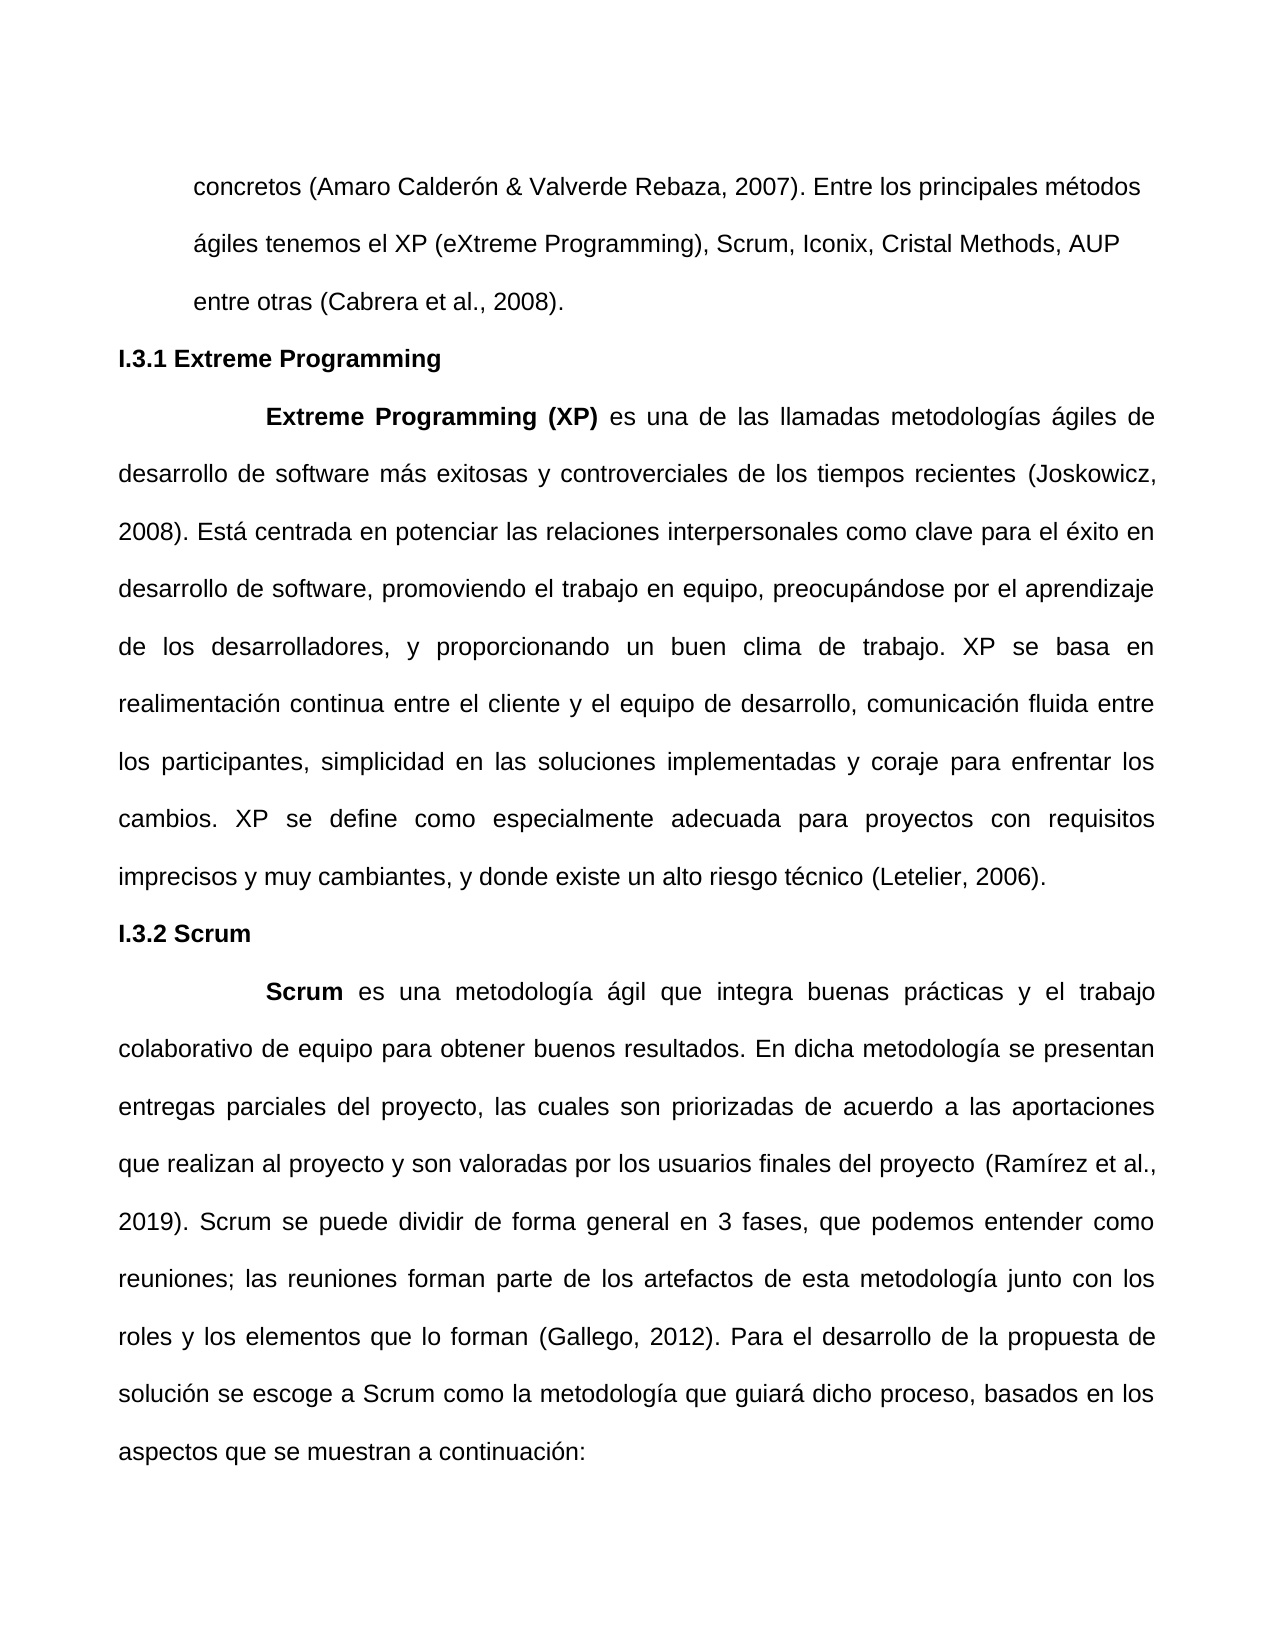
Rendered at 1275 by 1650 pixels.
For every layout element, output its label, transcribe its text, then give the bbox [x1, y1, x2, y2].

text Scrum es una metodología ágil que integra buenas prácticas y el trabajo colaborativo de equipo para obtener buenos resultados. En dicha metodología se presentan entregas parciales del proyecto, las cuales son priorizadas de acuerdo a las aportaciones que realizan al proyecto y son valoradas por los usuarios finales del proyecto (Ramírez et al., 2019). Scrum se puede dividir de forma general en 3 fases, que podemos entender como reuniones; las reuniones forman parte de los artefactos de esta metodología junto con los roles y los elementos que lo forman (Gallego, 2012). Para el desarrollo de la propuesta de solución se escoge a Scrum como la metodología que guiará dicho proceso, basados en los aspectos que se muestran a continuación: [118, 977, 1157, 1466]
text I.3.2 Scrum [118, 919, 1157, 948]
list concretos (Amaro Calderón & Valverde Rebaza, 2007). Entre los principales métodos ágiles tenemos el XP (eXtreme Programming), Scrum, Iconix, Cristal Methods, AUP entre otras (Cabrera et al., 2008). [156, 172, 1157, 316]
text I.3.1 Extreme Programming [118, 344, 1157, 373]
text Extreme Programming (XP) es una de las llamadas metodologías ágiles de desarrollo de software más exitosas y controverciales de los tiempos recientes (Joskowicz, 2008). Está centrada en potenciar las relaciones interpersonales como clave para el éxito en desarrollo de software, promoviendo el trabajo en equipo, preocupándose por el aprendizaje de los desarrolladores, y proporcionando un buen clima de trabajo. XP se basa en realimentación continua entre el cliente y el equipo de desarrollo, comunicación fluida entre los participantes, simplicidad en las soluciones implementadas y coraje para enfrentar los cambios. XP se define como especialmente adecuada para proyectos con requisitos imprecisos y muy cambiantes, y donde existe un alto riesgo técnico (Letelier, 2006). [118, 402, 1157, 891]
